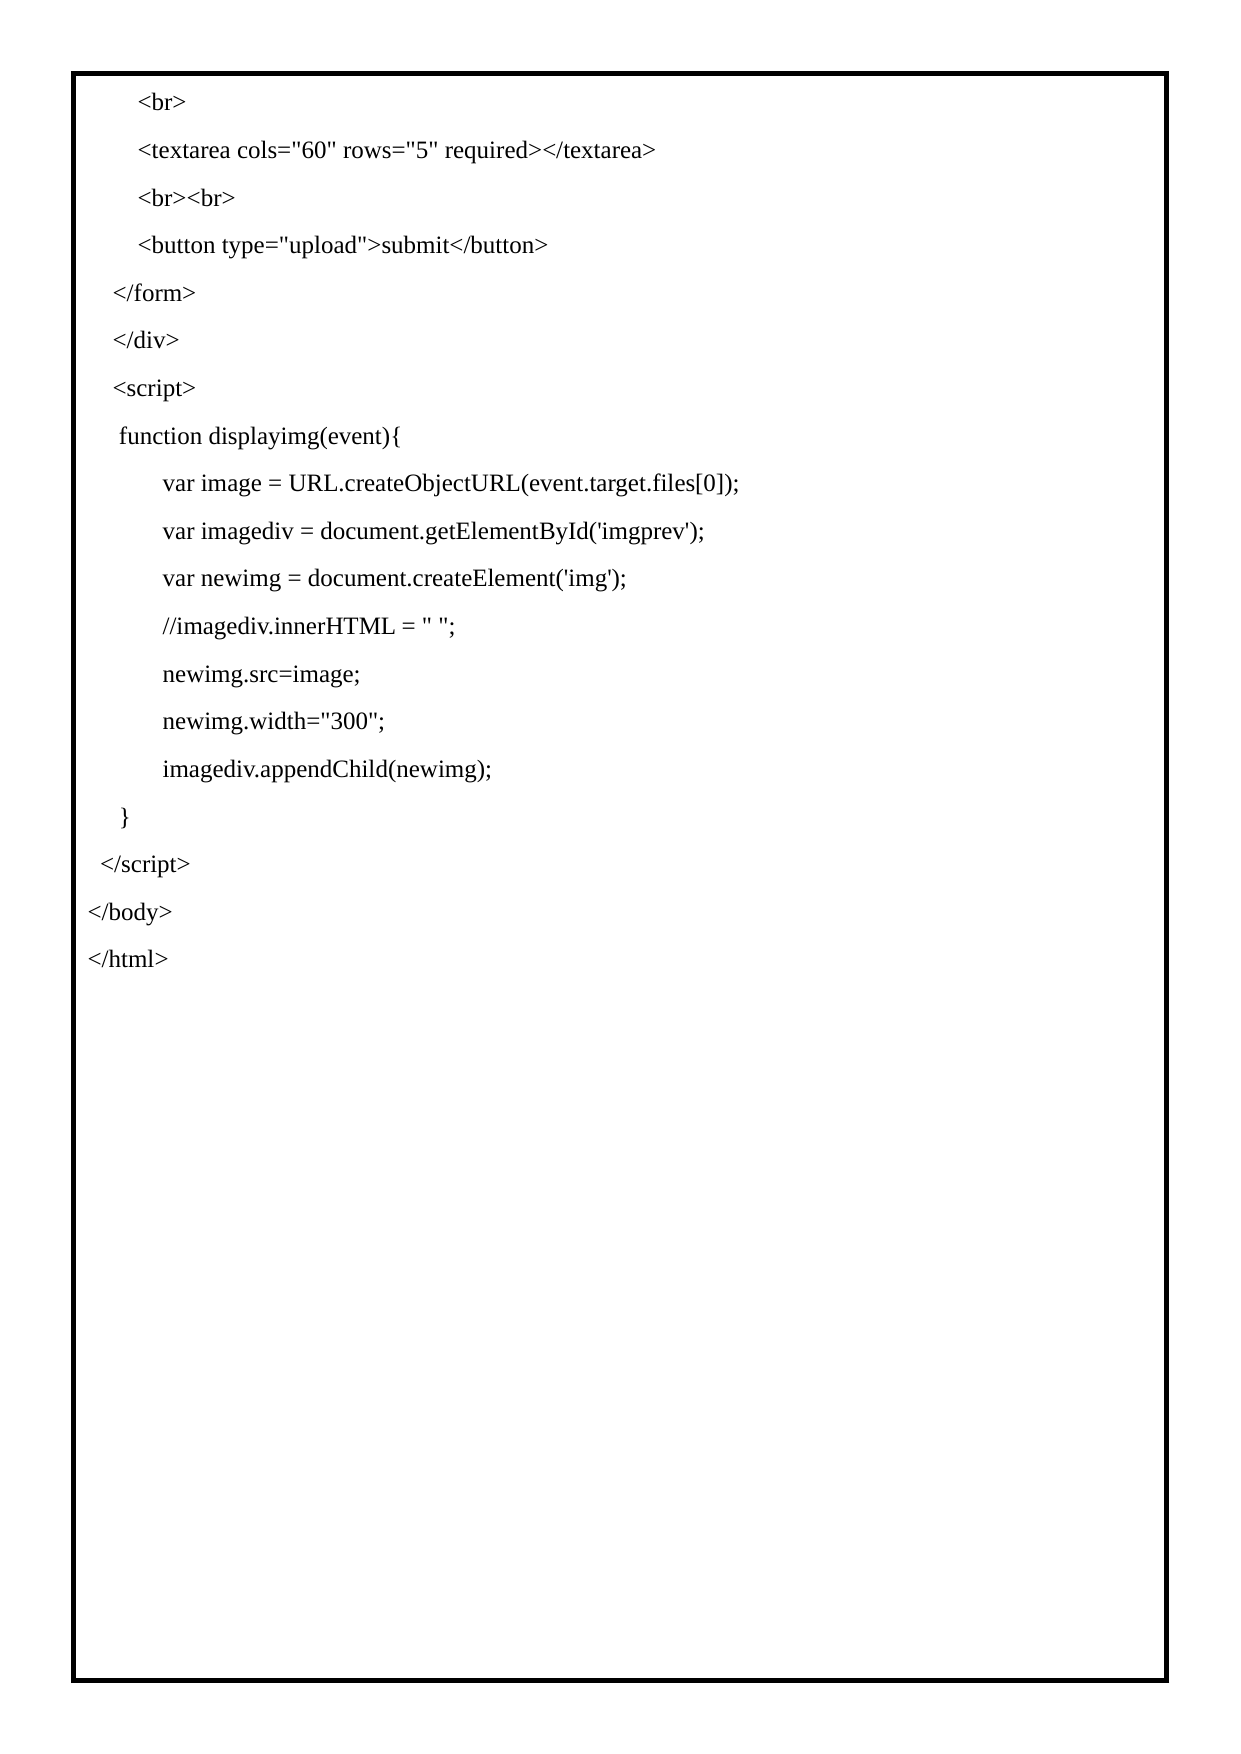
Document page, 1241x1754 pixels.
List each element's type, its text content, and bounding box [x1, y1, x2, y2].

text newimg.src=image; [87, 659, 1153, 687]
text <textarea cols="60" rows="5" required></textarea> [87, 135, 1153, 164]
text <button type="upload">submit</button> [87, 230, 1153, 259]
text </html> [87, 944, 1153, 973]
text <br> [87, 87, 1153, 116]
text </body> [87, 897, 1153, 926]
text //imagediv.innerHTML = " "; [87, 611, 1153, 640]
text var image = URL.createObjectURL(event.target.files[0]); [87, 468, 1153, 497]
text } [87, 802, 1153, 830]
text var imagediv = document.getElementById('imgprev'); [87, 516, 1153, 545]
text <br><br> [87, 183, 1153, 211]
text function displayimg(event){ [87, 421, 1153, 449]
text <script> [87, 373, 1153, 402]
text newimg.width="300"; [87, 706, 1153, 735]
text </form> [87, 278, 1153, 307]
text </script> [87, 849, 1153, 878]
text var newimg = document.createElement('img'); [87, 563, 1153, 592]
text </div> [87, 326, 1153, 354]
text imagediv.appendChild(newimg); [87, 754, 1153, 783]
